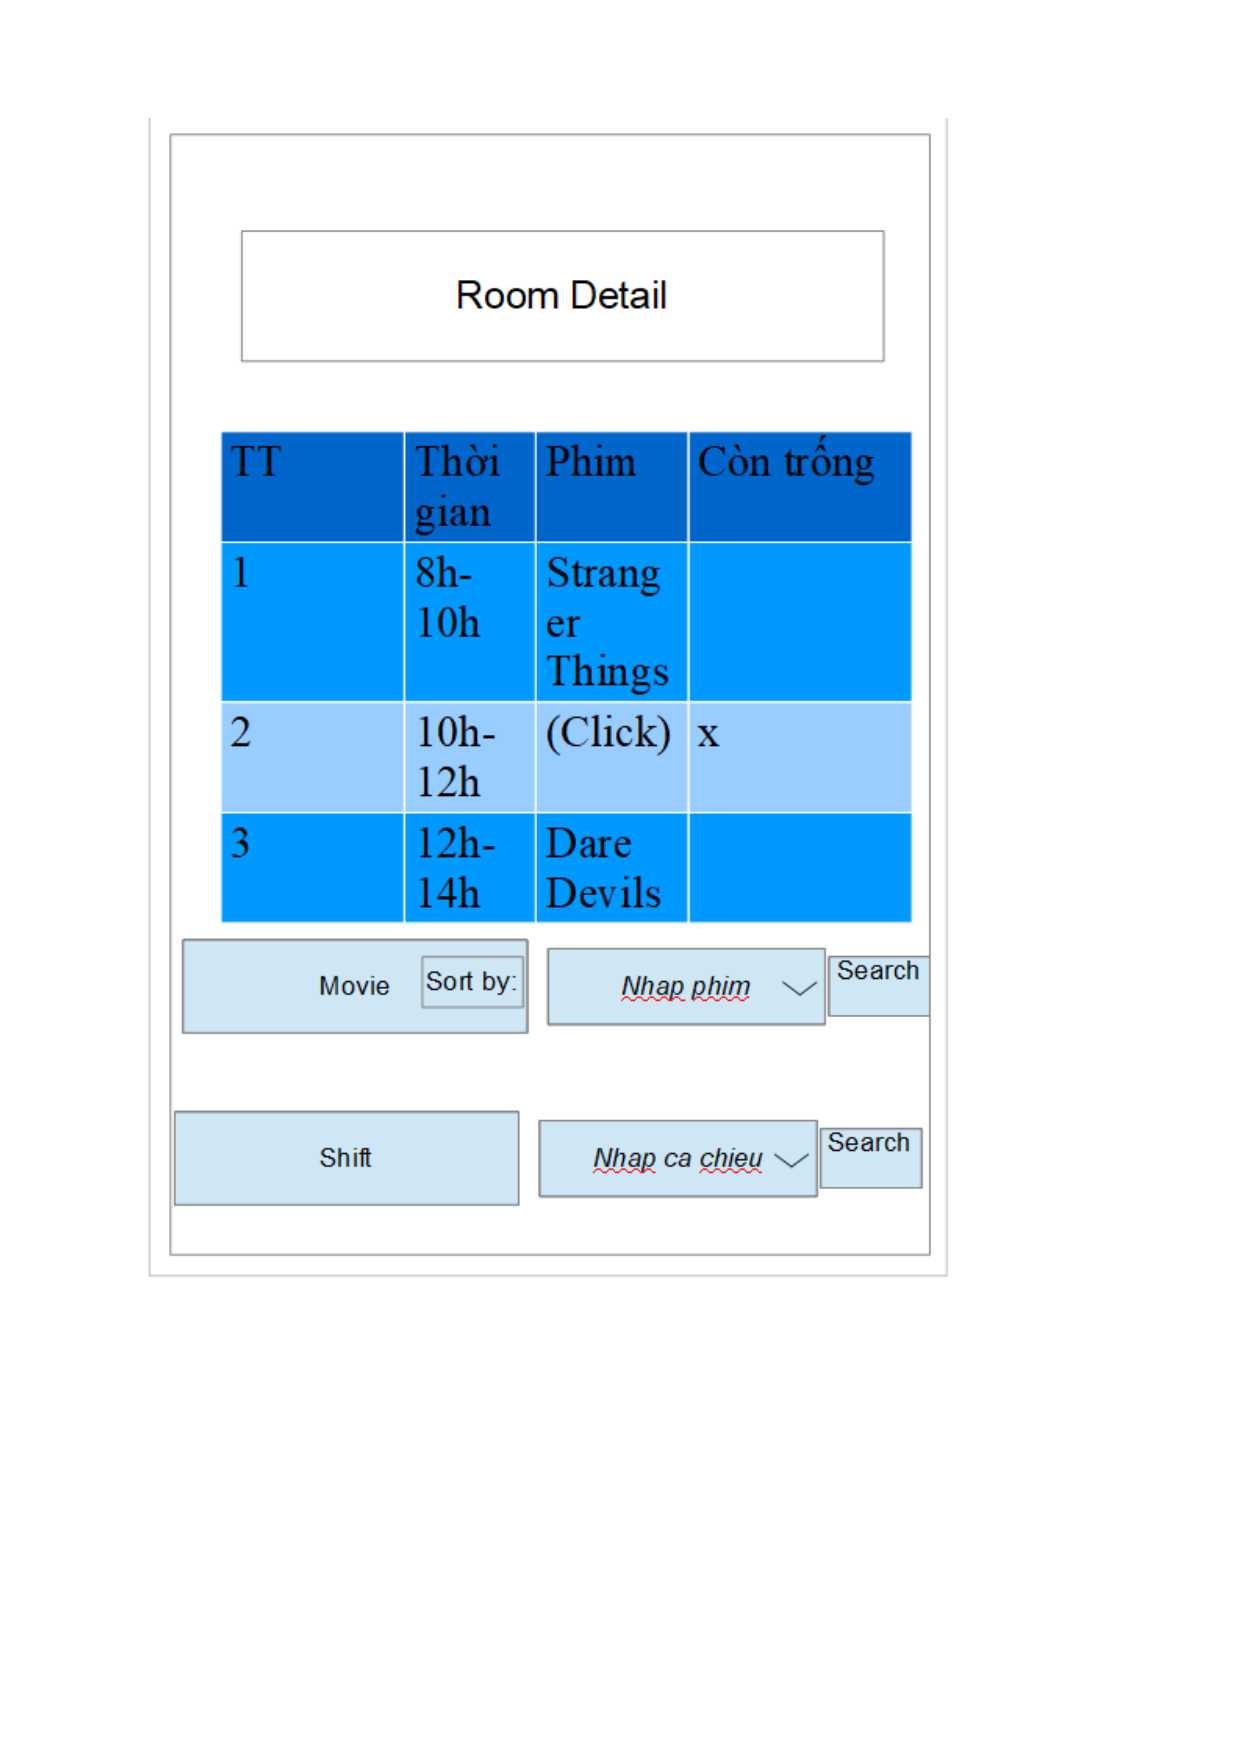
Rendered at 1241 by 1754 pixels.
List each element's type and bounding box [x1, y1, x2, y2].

picture [118, 118, 981, 1300]
